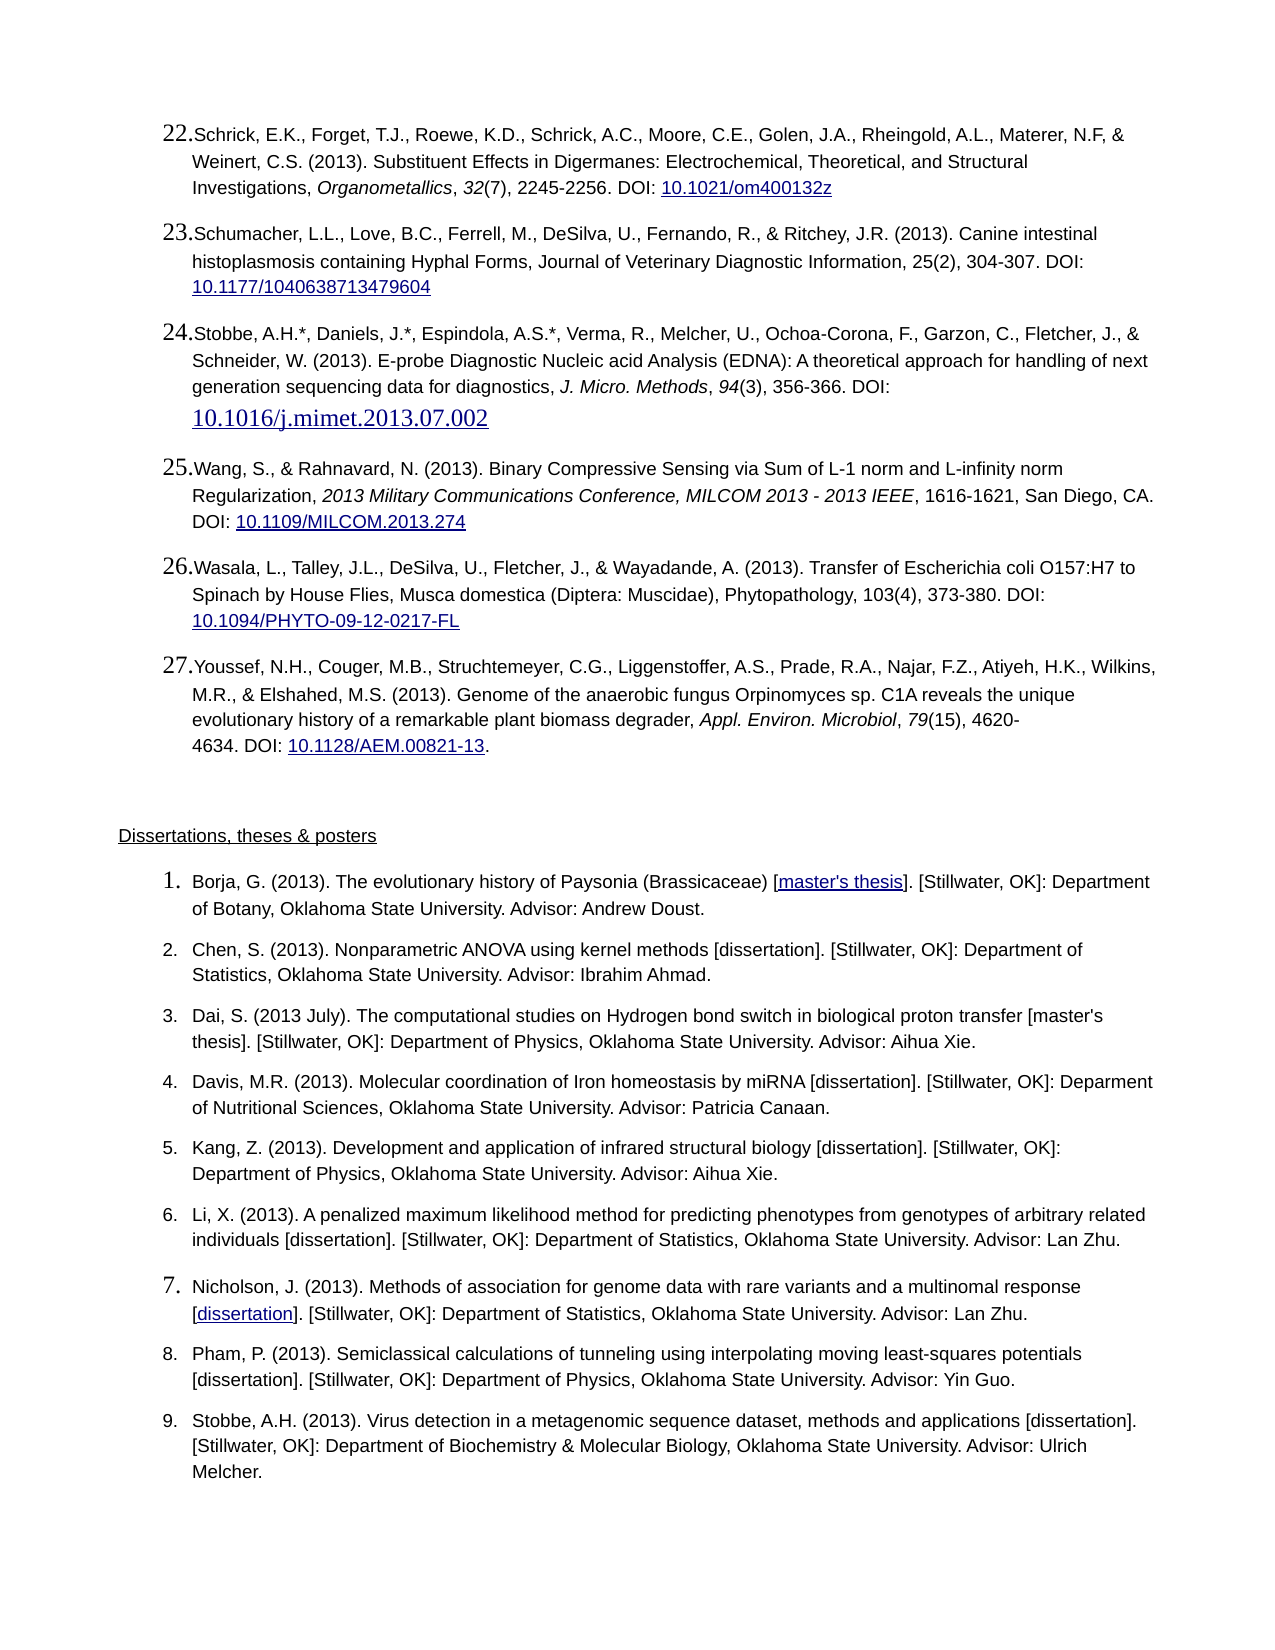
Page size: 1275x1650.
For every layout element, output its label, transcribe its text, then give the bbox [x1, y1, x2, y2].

list Kang, Z. (2013). Development and application of infrared structural biology [dissertation]. [Stillwater, OK]: Department of Physics, Oklahoma State University. Advisor: Aihua Xie. [162, 1137, 1157, 1184]
list Borja, G. (2013). The evolutionary history of Paysonia (Brassicaceae) [master's thesis]. [Stillwater, OK]: Department of Botany, Oklahoma State University. Advisor: Andrew Doust. [162, 865, 1157, 919]
list Li, X. (2013). A penalized maximum likelihood method for predicting phenotypes from genotypes of arbitrary related individuals [dissertation]. [Stillwater, OK]: Department of Statistics, Oklahoma State University. Advisor: Lan Zhu. [162, 1203, 1157, 1251]
list Nicholson, J. (2013). Methods of association for genome data with rare variants and a multinomal response [dissertation]. [Stillwater, OK]: Department of Statistics, Oklahoma State University. Advisor: Lan Zhu. [162, 1270, 1157, 1324]
list Stobbe, A.H.*, Daniels, J.*, Espindola, A.S.*, Verma, R., Melcher, U., Ochoa-Corona, F., Garzon, C., Fletcher, J., & Schneider, W. (2013). E-probe Diagnostic Nucleic acid Analysis (EDNA): A theoretical approach for handling of next generation sequencing data for diagnostics, J. Micro. Methods, 94(3), 356-366. DOI: 10.1016/j.mimet.2013.07.002 [162, 317, 1157, 432]
list Chen, S. (2013). Nonparametric ANOVA using kernel methods [dissertation]. [Stillwater, OK]: Department of Statistics, Oklahoma State University. Advisor: Ibrahim Ahmad. [162, 938, 1157, 986]
list Youssef, N.H., Couger, M.B., Struchtemeyer, C.G., Liggenstoffer, A.S., Prade, R.A., Najar, F.Z., Atiyeh, H.K., Wilkins, M.R., & Elshahed, M.S. (2013). Genome of the anaerobic fungus Orpinomyces sp. C1A reveals the unique evolutionary history of a remarkable plant biomass degrader, Appl. Environ. Microbiol, 79(15), 4620-4634. DOI: 10.1128/AEM.00821-13. [162, 650, 1157, 757]
list Pham, P. (2013). Semiclassical calculations of tunneling using interpolating moving least-squares potentials [dissertation]. [Stillwater, OK]: Department of Physics, Oklahoma State University. Advisor: Yin Guo. [162, 1343, 1157, 1391]
list Schrick, E.K., Forget, T.J., Roewe, K.D., Schrick, A.C., Moore, C.E., Golen, J.A., Rheingold, A.L., Materer, N.F, & Weinert, C.S. (2013). Substituent Effects in Digermanes: Electrochemical, Theoretical, and Structural Investigations, Organometallics, 32(7), 2245-2256. DOI: 10.1021/om400132z [162, 118, 1157, 198]
list Wasala, L., Talley, J.L., DeSilva, U., Fletcher, J., & Wayadande, A. (2013). Transfer of Escherichia coli O157:H7 to Spinach by House Flies, Musca domestica (Diptera: Muscidae), Phytopathology, 103(4), 373-380. DOI: 10.1094/PHYTO-09-12-0217-FL [162, 551, 1157, 632]
list Dai, S. (2013 July). The computational studies on Hydrogen bond switch in biological proton transfer [master's thesis]. [Stillwater, OK]: Department of Physics, Oklahoma State University. Advisor: Aihua Xie. [162, 1005, 1157, 1052]
list Stobbe, A.H. (2013). Virus detection in a metagenomic sequence dataset, methods and applications [dissertation]. [Stillwater, OK]: Department of Biochemistry & Molecular Biology, Oklahoma State University. Advisor: Ulrich Melcher. [162, 1409, 1157, 1483]
list Schumacher, L.L., Love, B.C., Ferrell, M., DeSilva, U., Fernando, R., & Ritchey, J.R. (2013). Canine intestinal histoplasmosis containing Hyphal Forms, Journal of Veterinary Diagnostic Information, 25(2), 304-307. DOI: 10.1177/1040638713479604 [162, 217, 1157, 298]
text Dissertations, theses & posters [118, 824, 1157, 846]
list Wang, S., & Rahnavard, N. (2013). Binary Compressive Sensing via Sum of L-1 norm and L-infinity norm Regularization, 2013 Military Communications Conference, MILCOM 2013 - 2013 IEEE, 1616-1621, San Diego, CA. DOI: 10.1109/MILCOM.2013.274 [162, 452, 1157, 532]
list Davis, M.R. (2013). Molecular coordination of Iron homeostasis by miRNA [dissertation]. [Stillwater, OK]: Deparment of Nutritional Sciences, Oklahoma State University. Advisor: Patricia Canaan. [162, 1071, 1157, 1118]
